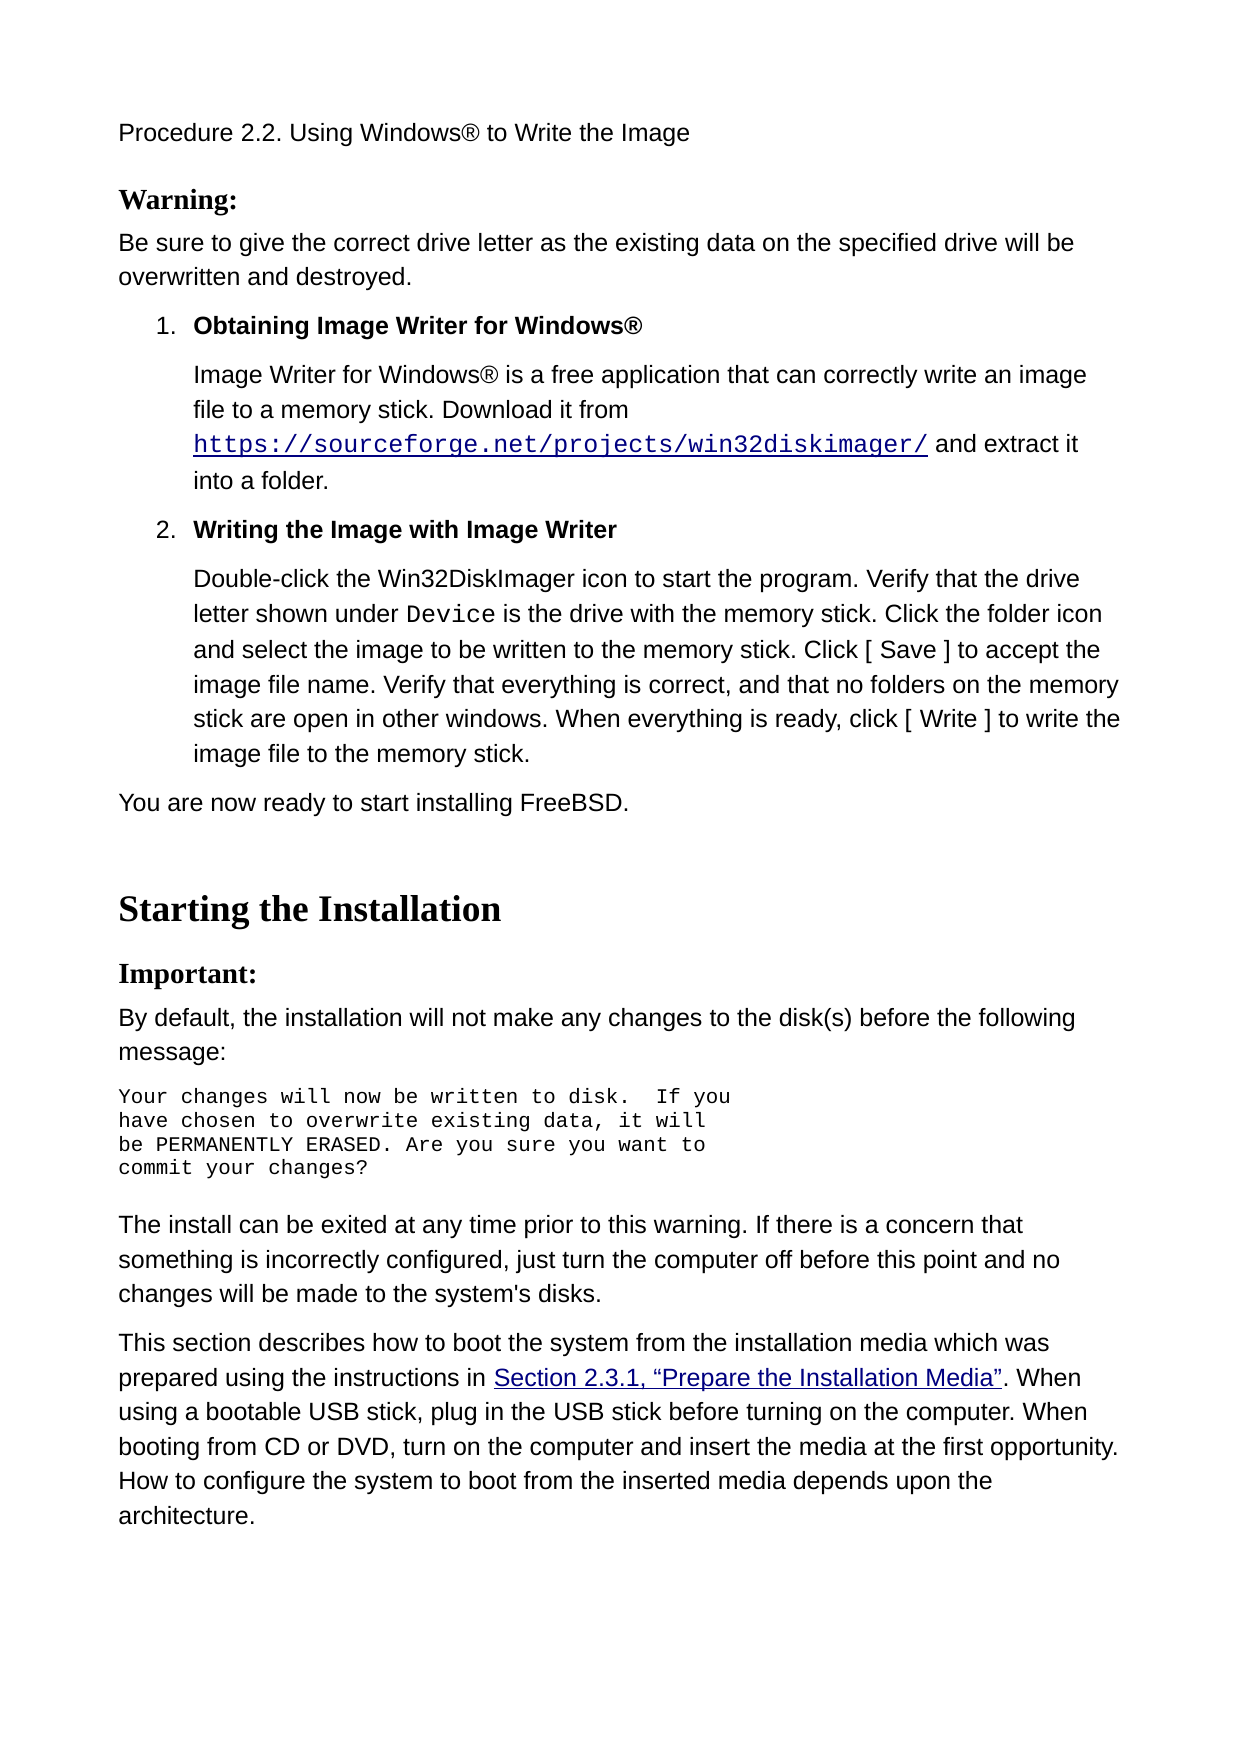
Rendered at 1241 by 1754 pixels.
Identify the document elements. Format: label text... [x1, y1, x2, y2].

list Obtaining Image Writer for Windows® [156, 311, 1122, 340]
text Procedure 2.2. Using Windows® to Write the Image [118, 118, 1122, 147]
text By default, the installation will not make any changes to the disk(s) before the following message: [118, 1003, 1122, 1066]
text be PERMANENTLY ERASED. Are you sure you want to [118, 1133, 1122, 1157]
text commit your changes? [118, 1157, 1122, 1181]
text You are now ready to start installing FreeBSD. [118, 788, 1122, 817]
text Be sure to give the correct drive letter as the existing data on the specified drive will be overwritten and destroyed. [118, 228, 1122, 291]
subtitle Important: [118, 957, 1122, 990]
text This section describes how to boot the system from the installation media which was prepared using the instructions in Section 2.3.1, “Prepare the Installation Media”. When using a bootable USB stick, plug in the USB stick before turning on the computer. When booting from CD or DVD, turn on the computer and insert the media at the first opportunity. How to configure the system to boot from the inserted media depends upon the architecture. [118, 1328, 1122, 1529]
subtitle Warning: [118, 182, 1122, 215]
text have chosen to overwrite existing data, it will [118, 1110, 1122, 1133]
list Writing the Image with Image Writer [156, 515, 1122, 544]
text Your changes will now be written to disk. If you [118, 1086, 1122, 1110]
text The install can be exited at any time prior to this warning. If there is a concern that something is incorrectly configured, just turn the computer off before this point and no changes will be made to the system's disks. [118, 1210, 1122, 1308]
list Image Writer for Windows® is a free application that can correctly write an image file to a memory stick. Download it from https://sourceforge.net/projects/win32diskimager/ and extract it into a folder. [156, 360, 1122, 495]
subtitle Starting the Installation [118, 886, 1122, 929]
list Double-click the Win32DiskImager icon to start the program. Verify that the drive letter shown under Device is the drive with the memory stick. Click the folder icon and select the image to be written to the memory stick. Click [ Save ] to accept the image file name. Verify that everything is correct, and that no folders on the memory stick are open in other windows. When everything is ready, click [ Write ] to write the image file to the memory stick. [156, 564, 1122, 767]
